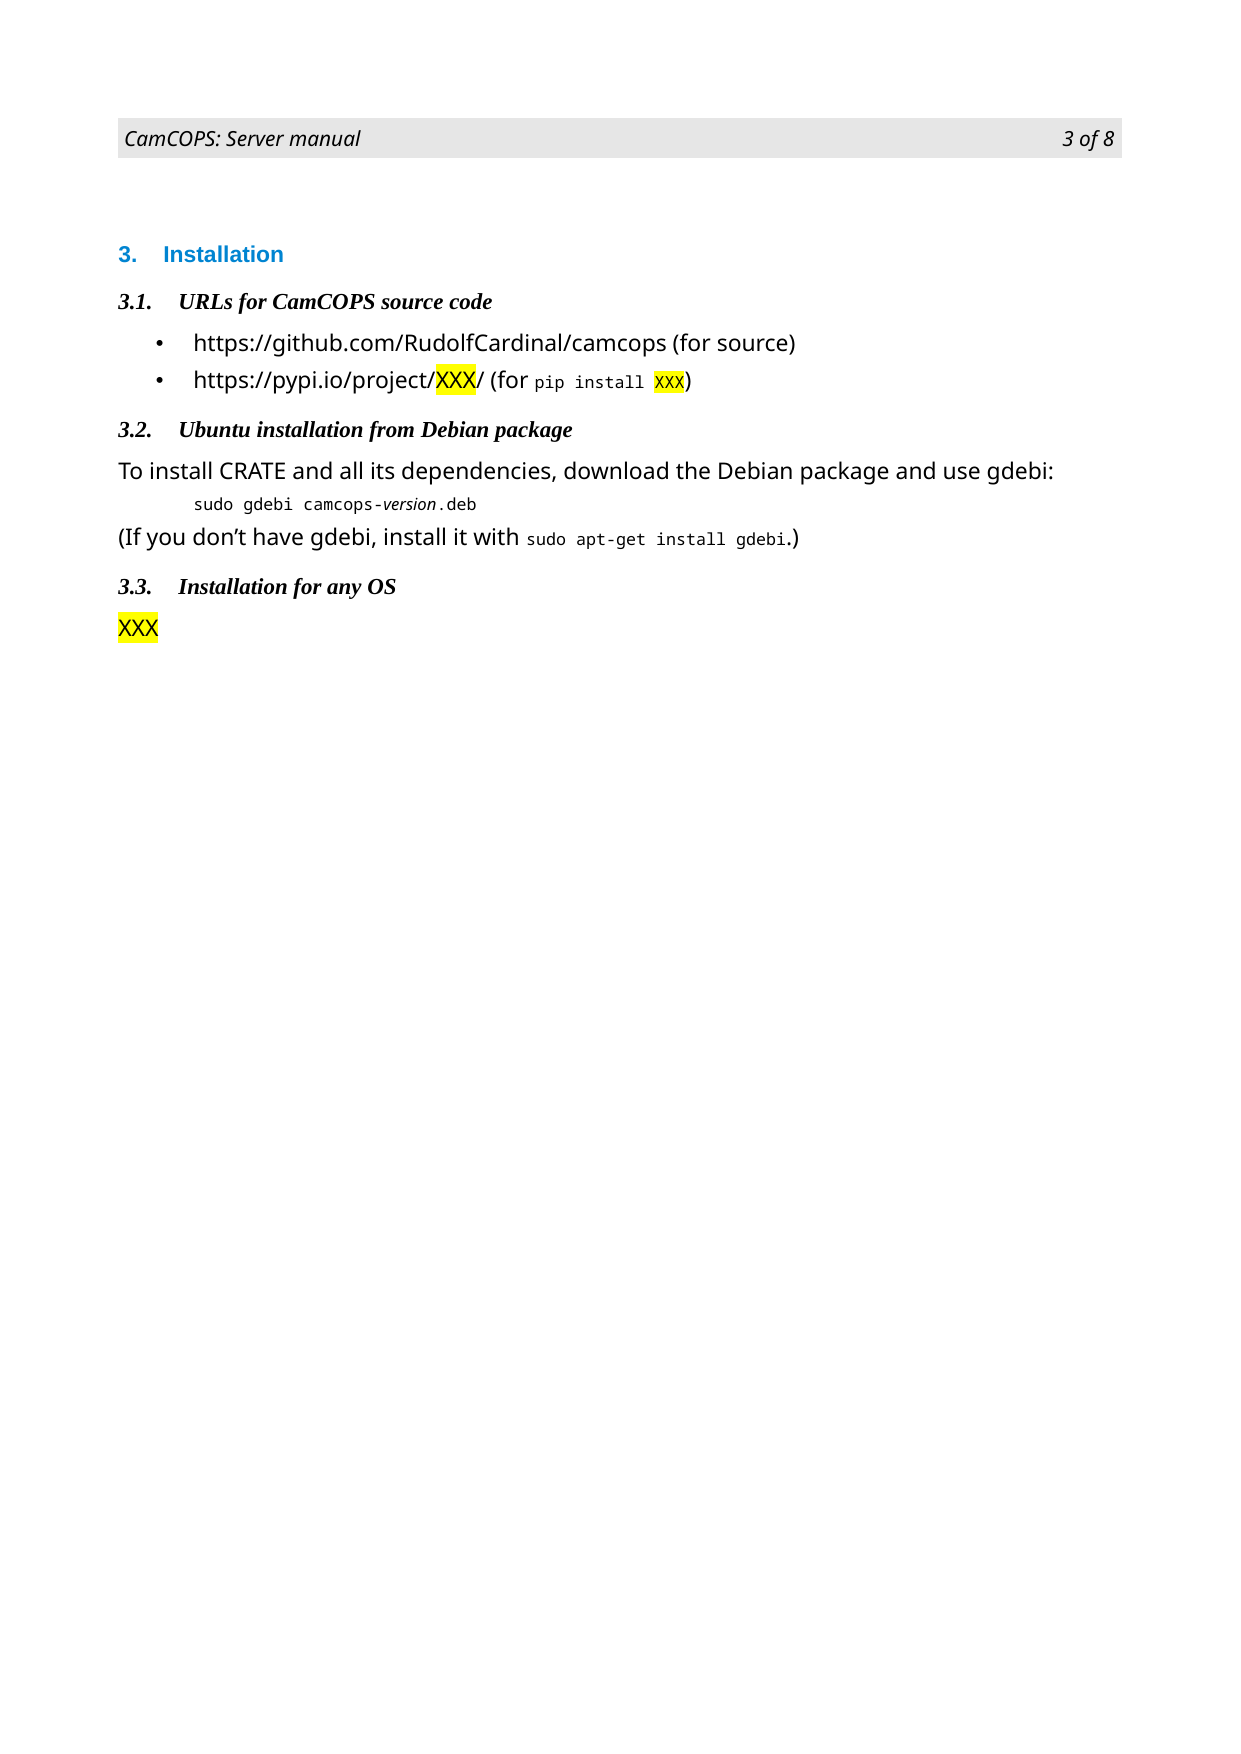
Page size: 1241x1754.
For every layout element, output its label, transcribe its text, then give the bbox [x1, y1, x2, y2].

subtitle Ubuntu installation from Debian package [118, 416, 1122, 443]
list https://github.com/RudolfCardinal/camcops (for source) [156, 327, 1122, 358]
subtitle Installation [118, 241, 1122, 267]
text XXX [118, 612, 1122, 643]
subtitle URLs for CamCOPS source code [118, 288, 1122, 314]
text (If you don’t have gdebi, install it with sudo apt-get install gdebi.) [118, 521, 1122, 552]
text To install CRATE and all its dependencies, download the Debian package and use gdebi: [118, 455, 1122, 486]
list https://pypi.io/project/XXX/ (for pip install XXX) [156, 364, 1122, 395]
text sudo gdebi camcops-version.deb [177, 492, 1122, 515]
subtitle Installation for any OS [118, 573, 1122, 599]
